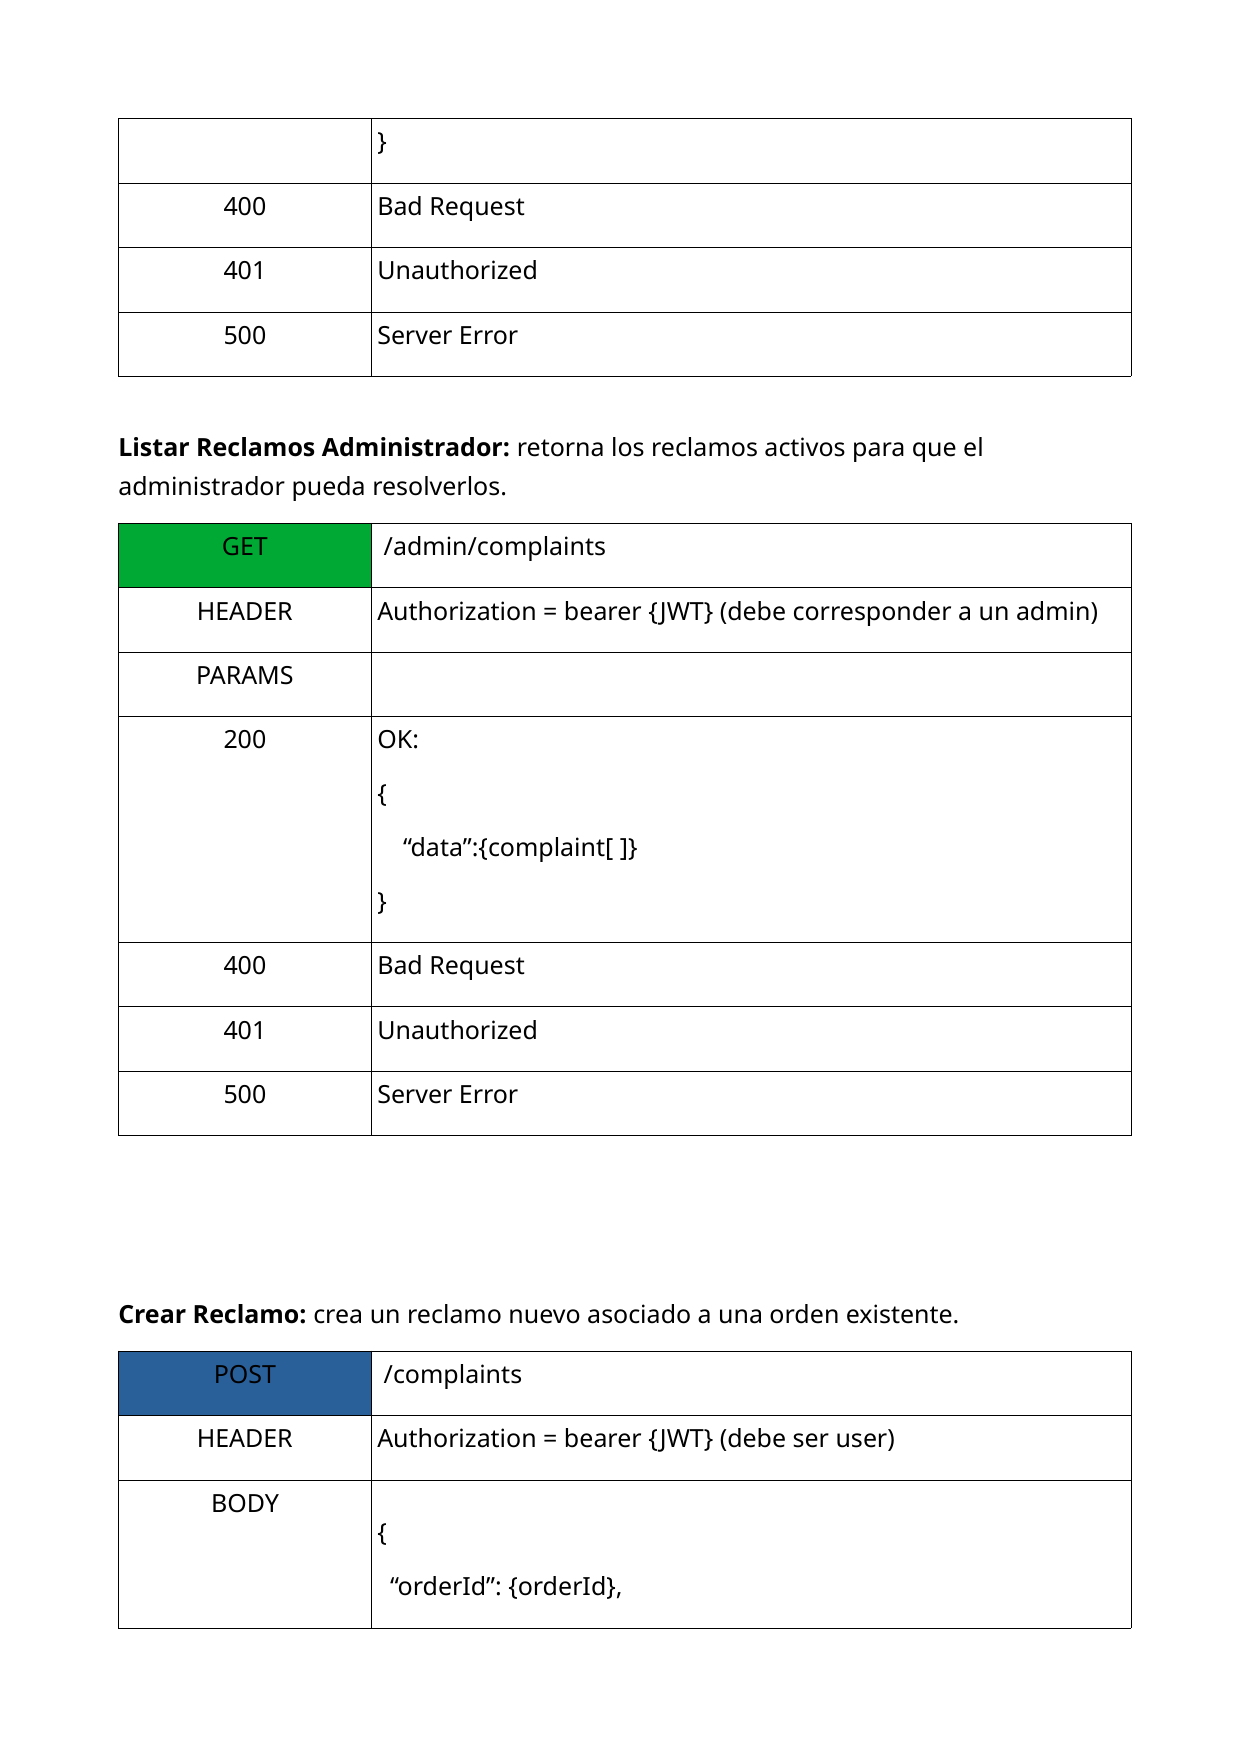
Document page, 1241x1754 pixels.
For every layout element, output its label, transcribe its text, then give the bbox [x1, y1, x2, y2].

table_cell Bad Request [372, 184, 1131, 247]
table_cell Authorization = bearer {JWT} (debe ser user) [372, 1416, 1131, 1479]
table_cell Authorization = bearer {JWT} (debe corresponder a un admin) [372, 588, 1131, 652]
table_cell OK: { “data”:{complaint[ ]} } [372, 717, 1131, 942]
table_header POST [119, 1352, 371, 1415]
table_cell BODY [119, 1481, 371, 1627]
table_cell 401 [119, 1007, 371, 1071]
table_cell 200 [119, 717, 371, 942]
table_cell [119, 119, 371, 183]
text Crear Reclamo: crea un reclamo nuevo asociado a una orden existente. [118, 1297, 1122, 1331]
table_cell [372, 653, 1131, 716]
table_cell Server Error [372, 1072, 1131, 1135]
table_cell Unauthorized [372, 248, 1131, 312]
table_cell 400 [119, 943, 371, 1006]
table_header /admin/complaints [372, 524, 1131, 587]
table_header /complaints [372, 1352, 1131, 1415]
table_cell Unauthorized [372, 1007, 1131, 1071]
table_cell { “orderId”: {orderId}, [372, 1481, 1131, 1627]
table_cell HEADER [119, 588, 371, 652]
table_cell 400 [119, 184, 371, 247]
text Listar Reclamos Administrador: retorna los reclamos activos para que el administrador pueda resolverlos. [118, 430, 1122, 503]
table_cell PARAMS [119, 653, 371, 716]
table_cell 500 [119, 313, 371, 376]
table_cell Bad Request [372, 943, 1131, 1006]
table_cell Server Error [372, 313, 1131, 376]
table_cell HEADER [119, 1416, 371, 1479]
table_cell 500 [119, 1072, 371, 1135]
table_header GET [119, 524, 371, 587]
table_cell 401 [119, 248, 371, 312]
table_cell } [372, 119, 1131, 183]
